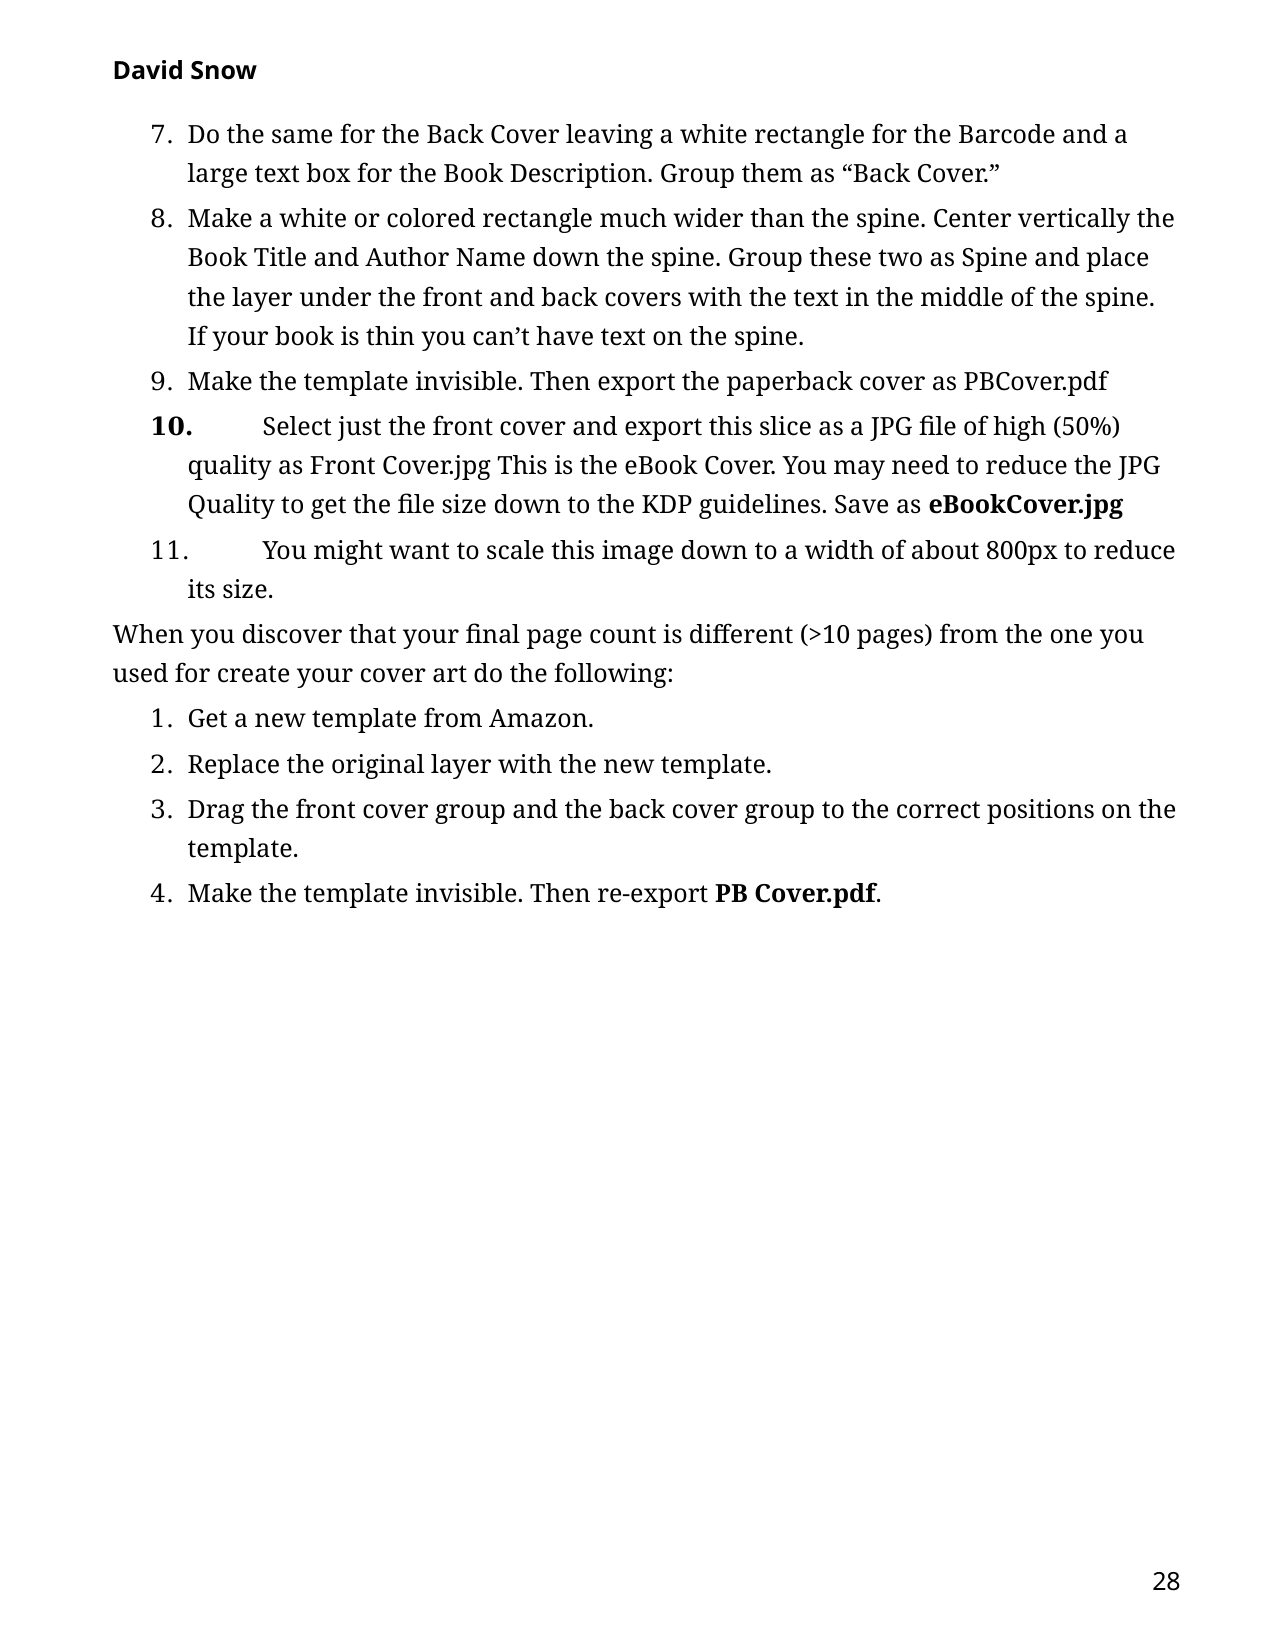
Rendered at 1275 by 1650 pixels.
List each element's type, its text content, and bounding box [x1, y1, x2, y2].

list You might want to scale this image down to a width of about 800px to reduce its size. [150, 532, 1181, 606]
list Make a white or colored rectangle much wider than the spine. Center vertically the Book Title and Author Name down the spine. Group these two as Spine and place the layer under the front and back covers with the text in the middle of the spine. If your book is thin you can’t have text on the spine. [150, 201, 1181, 352]
list Replace the original layer with the new template. [150, 746, 1181, 780]
text When you discover that your final page count is different (>10 pages) from the one you used for create your cover art do the following: [112, 617, 1181, 690]
list Make the template invisible. Then re-export PB Cover.pdf. [150, 876, 1181, 910]
list Get a new template from Amazon. [150, 701, 1181, 735]
list Drag the front cover group and the back cover group to the correct positions on the template. [150, 792, 1181, 865]
list Do the same for the Back Cover leaving a white rectangle for the Barcode and a large text box for the Book Description. Group them as “Back Cover.” [150, 117, 1181, 190]
list Select just the front cover and export this slice as a JPG file of high (50%) quality as Front Cover.jpg This is the eBook Cover. You may need to reduce the JPG Quality to get the file size down to the KDP guidelines. Save as eBookCover.jpg [150, 409, 1181, 521]
list Make the template invisible. Then export the paperback cover as PBCover.pdf [150, 364, 1181, 398]
